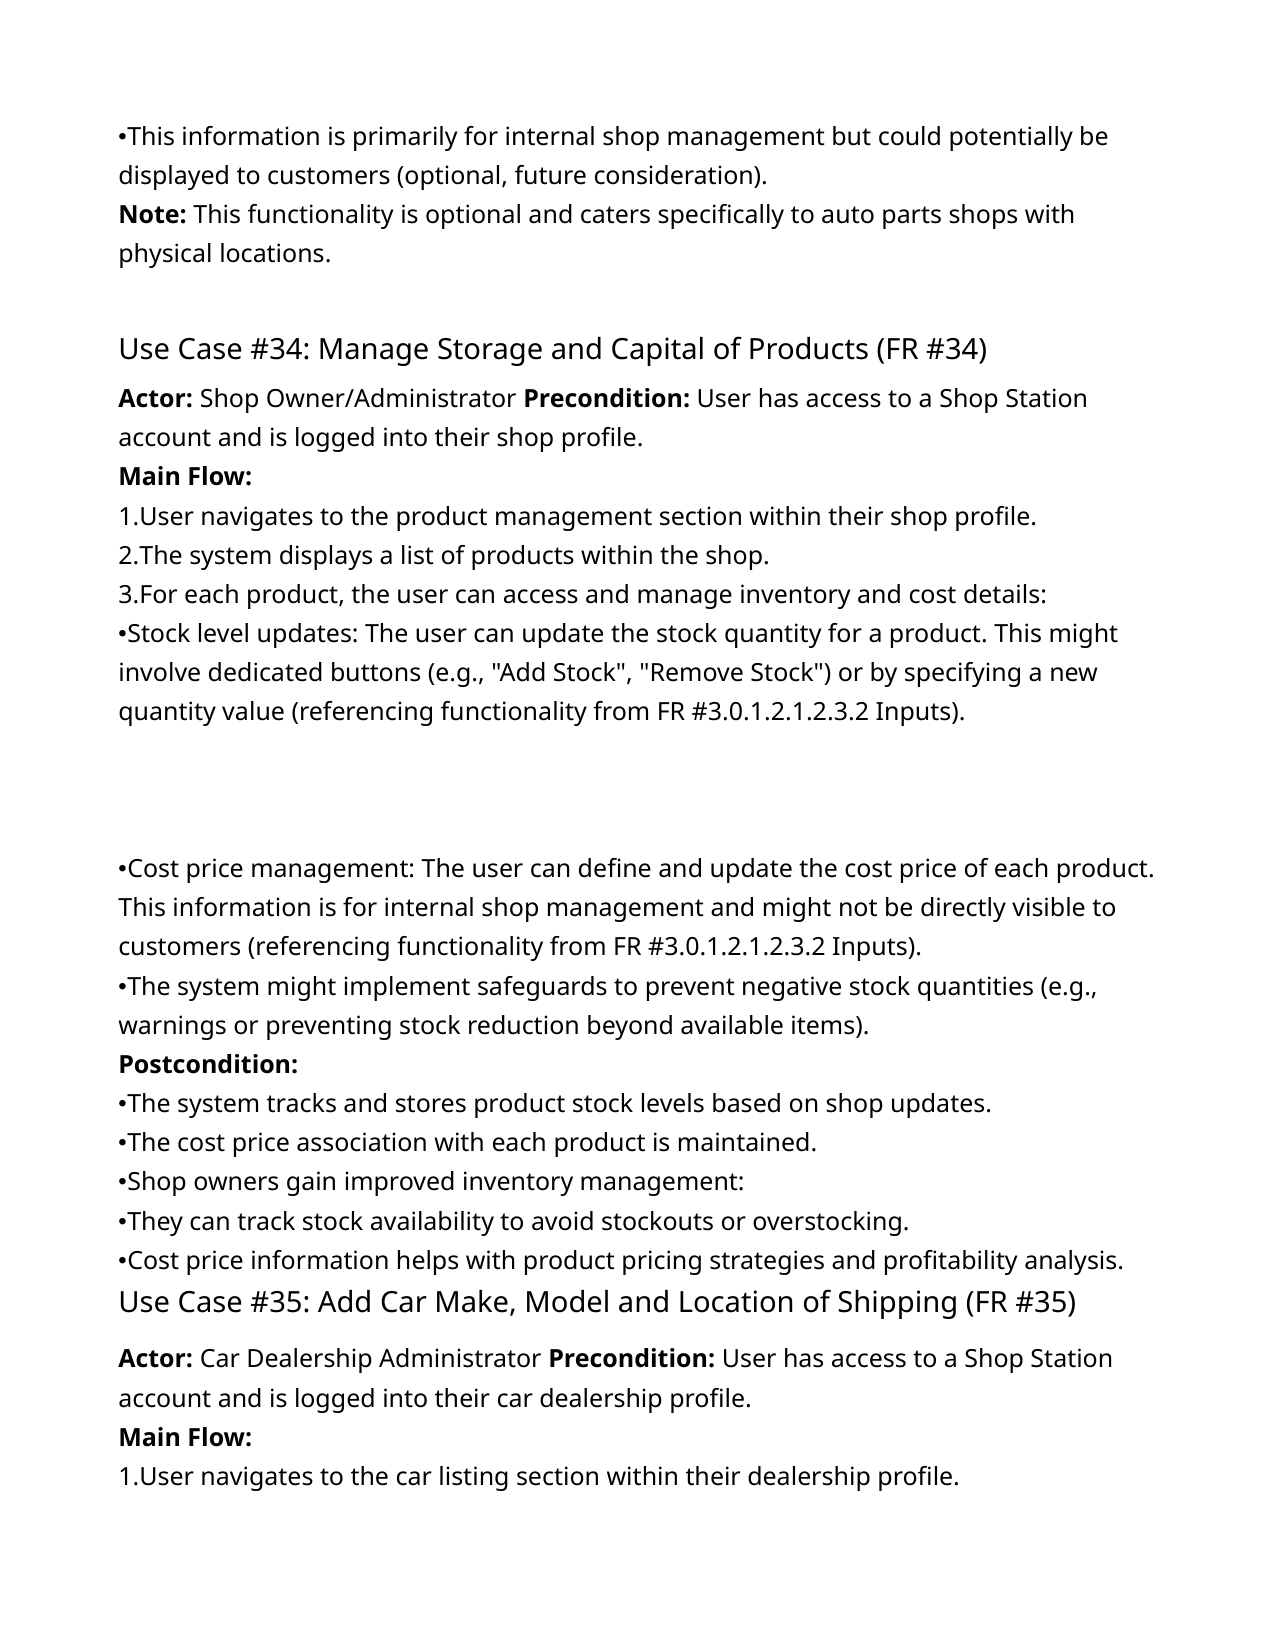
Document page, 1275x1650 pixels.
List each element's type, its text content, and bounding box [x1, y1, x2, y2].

list The cost price association with each product is maintained. [118, 1125, 1157, 1159]
list The system tracks and stores product stock levels based on shop updates. [118, 1086, 1157, 1120]
subtitle Use Case #35: Add Car Make, Model and Location of Shipping (FR #35) [118, 1282, 1157, 1321]
list For each product, the user can access and manage inventory and cost details: [118, 577, 1157, 611]
list The system displays a list of products within the shop. [118, 537, 1157, 571]
text Actor: Car Dealership Administrator Precondition: User has access to a Shop Station account and is logged into their car dealership profile. [118, 1341, 1157, 1414]
text Actor: Shop Owner/Administrator Precondition: User has access to a Shop Station account and is logged into their shop profile. [118, 381, 1157, 454]
list They can track stock availability to avoid stockouts or overstocking. [118, 1203, 1157, 1237]
text Main Flow: [118, 1419, 1157, 1453]
list Stock level updates: The user can update the stock quantity for a product. This might involve dedicated buttons (e.g., "Add Stock", "Remove Stock") or by specifying a new quantity value (referencing functionality from FR #3.0.1.2.1.2.3.2 Inputs). [118, 616, 1157, 728]
list User navigates to the product management section within their shop profile. [118, 498, 1157, 532]
list Cost price management: The user can define and update the cost price of each product. This information is for internal shop management and might not be directly visible to customers (referencing functionality from FR #3.0.1.2.1.2.3.2 Inputs). [118, 851, 1157, 963]
list Cost price information helps with product pricing strategies and profitability analysis. [118, 1242, 1157, 1276]
list User navigates to the car listing section within their dealership profile. [118, 1458, 1157, 1493]
text Postcondition: [118, 1047, 1157, 1081]
text Main Flow: [118, 459, 1157, 493]
text Note: This functionality is optional and caters specifically to auto parts shops with physical locations. [118, 196, 1157, 270]
list This information is primarily for internal shop management but could potentially be displayed to customers (optional, future consideration). [118, 118, 1157, 191]
subtitle Use Case #34: Manage Storage and Capital of Products (FR #34) [118, 328, 1157, 368]
list The system might implement safeguards to prevent negative stock quantities (e.g., warnings or preventing stock reduction beyond available items). [118, 968, 1157, 1041]
list Shop owners gain improved inventory management: [118, 1164, 1157, 1198]
